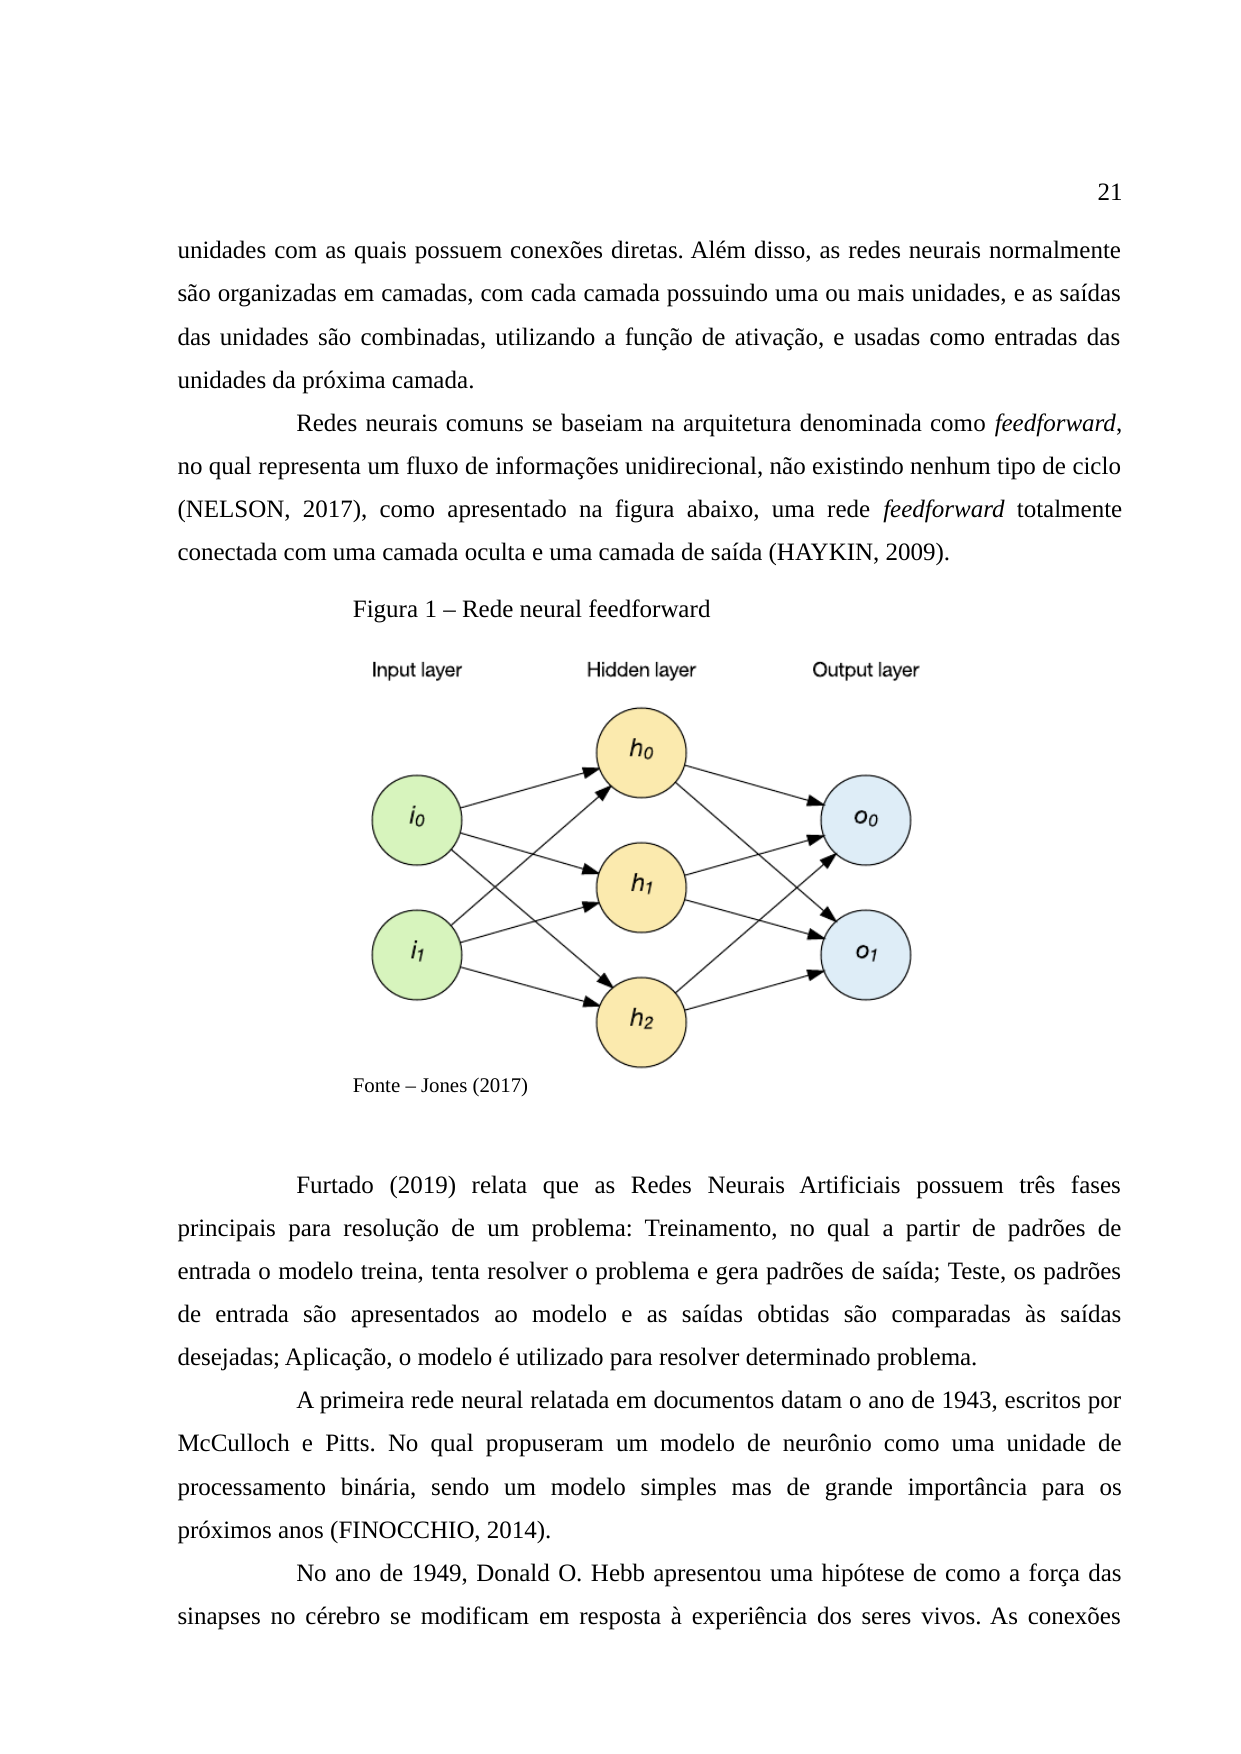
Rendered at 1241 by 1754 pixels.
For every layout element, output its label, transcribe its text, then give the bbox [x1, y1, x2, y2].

text Furtado (2019) relata que as Redes Neurais Artificiais possuem três fases principais para resolução de um problema: Treinamento, no qual a partir de padrões de entrada o modelo treina, tenta resolver o problema e gera padrões de saída; Teste, os padrões de entrada são apresentados ao modelo e as saídas obtidas são comparadas às saídas desejadas; Aplicação, o modelo é utilizado para resolver determinado problema. [177, 1170, 1122, 1371]
text No ano de 1949, Donald O. Hebb apresentou uma hipótese de como a força das sinapses no cérebro se modificam em resposta à experiência dos seres vivos. As conexões [177, 1558, 1122, 1630]
text unidades com as quais possuem conexões diretas. Além disso, as redes neurais normalmente são organizadas em camadas, com cada camada possuindo uma ou mais unidades, e as saídas das unidades são combinadas, utilizando a função de ativação, e usadas como entradas das unidades da próxima camada. [177, 235, 1122, 393]
text Fonte – Jones (2017) [353, 1073, 931, 1097]
text A primeira rede neural relatada em documentos datam o ano de 1943, escritos por McCulloch e Pitts. No qual propuseram um modelo de neurônio como uma unidade de processamento binária, sendo um modelo simples mas de grande importância para os próximos anos (FINOCCHIO, 2014). [177, 1385, 1122, 1543]
text Redes neurais comuns se baseiam na arquitetura denominada como feedforward, no qual representa um fluxo de informações unidirecional, não existindo nenhum tipo de ciclo (NELSON, 2017), como apresentado na figura abaixo, uma rede feedforward totalmente conectada com uma camada oculta e uma camada de saída (HAYKIN, 2009). [177, 408, 1122, 566]
picture [352, 635, 931, 1073]
text Figura 1 – Rede neural feedforward [353, 594, 931, 623]
